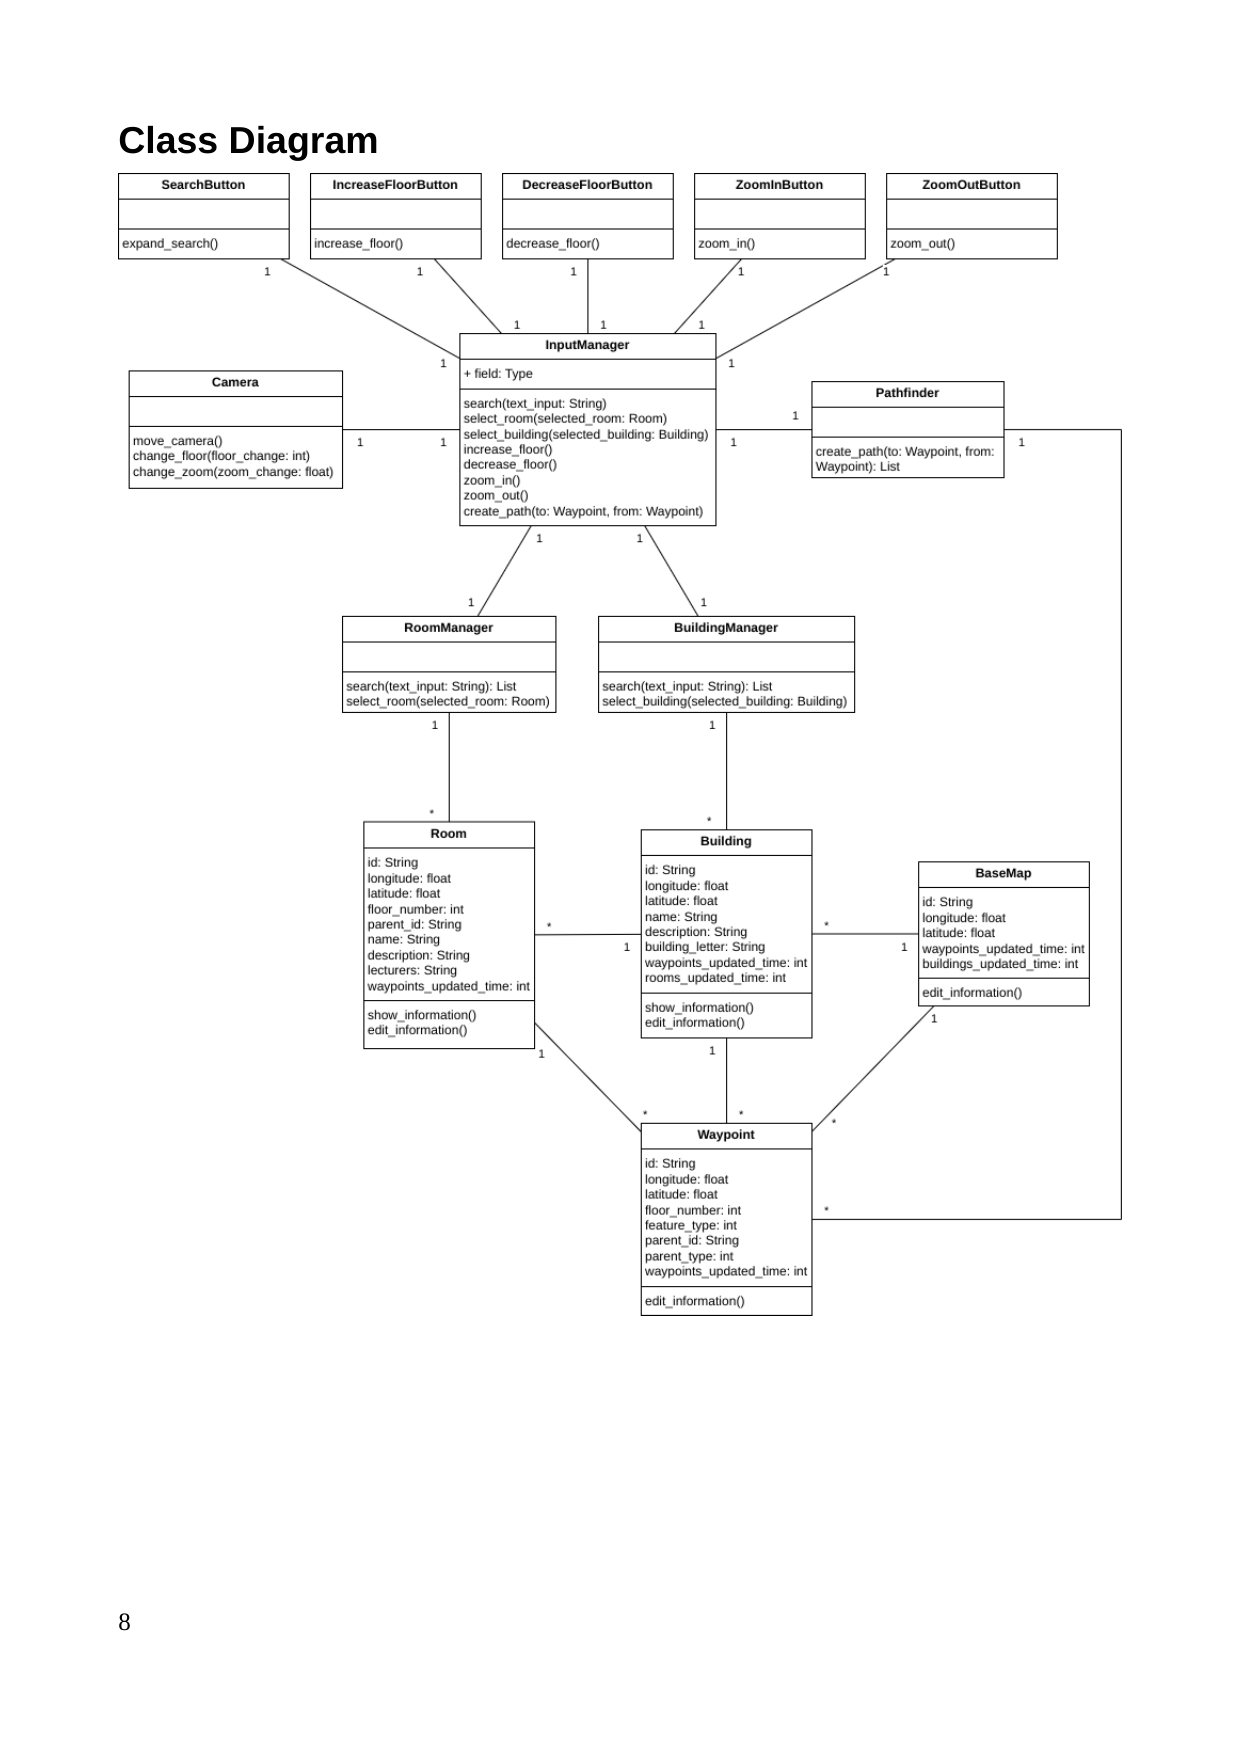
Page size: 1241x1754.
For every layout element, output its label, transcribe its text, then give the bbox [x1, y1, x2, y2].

picture [118, 173, 1123, 1316]
subtitle Class Diagram [118, 118, 1122, 161]
